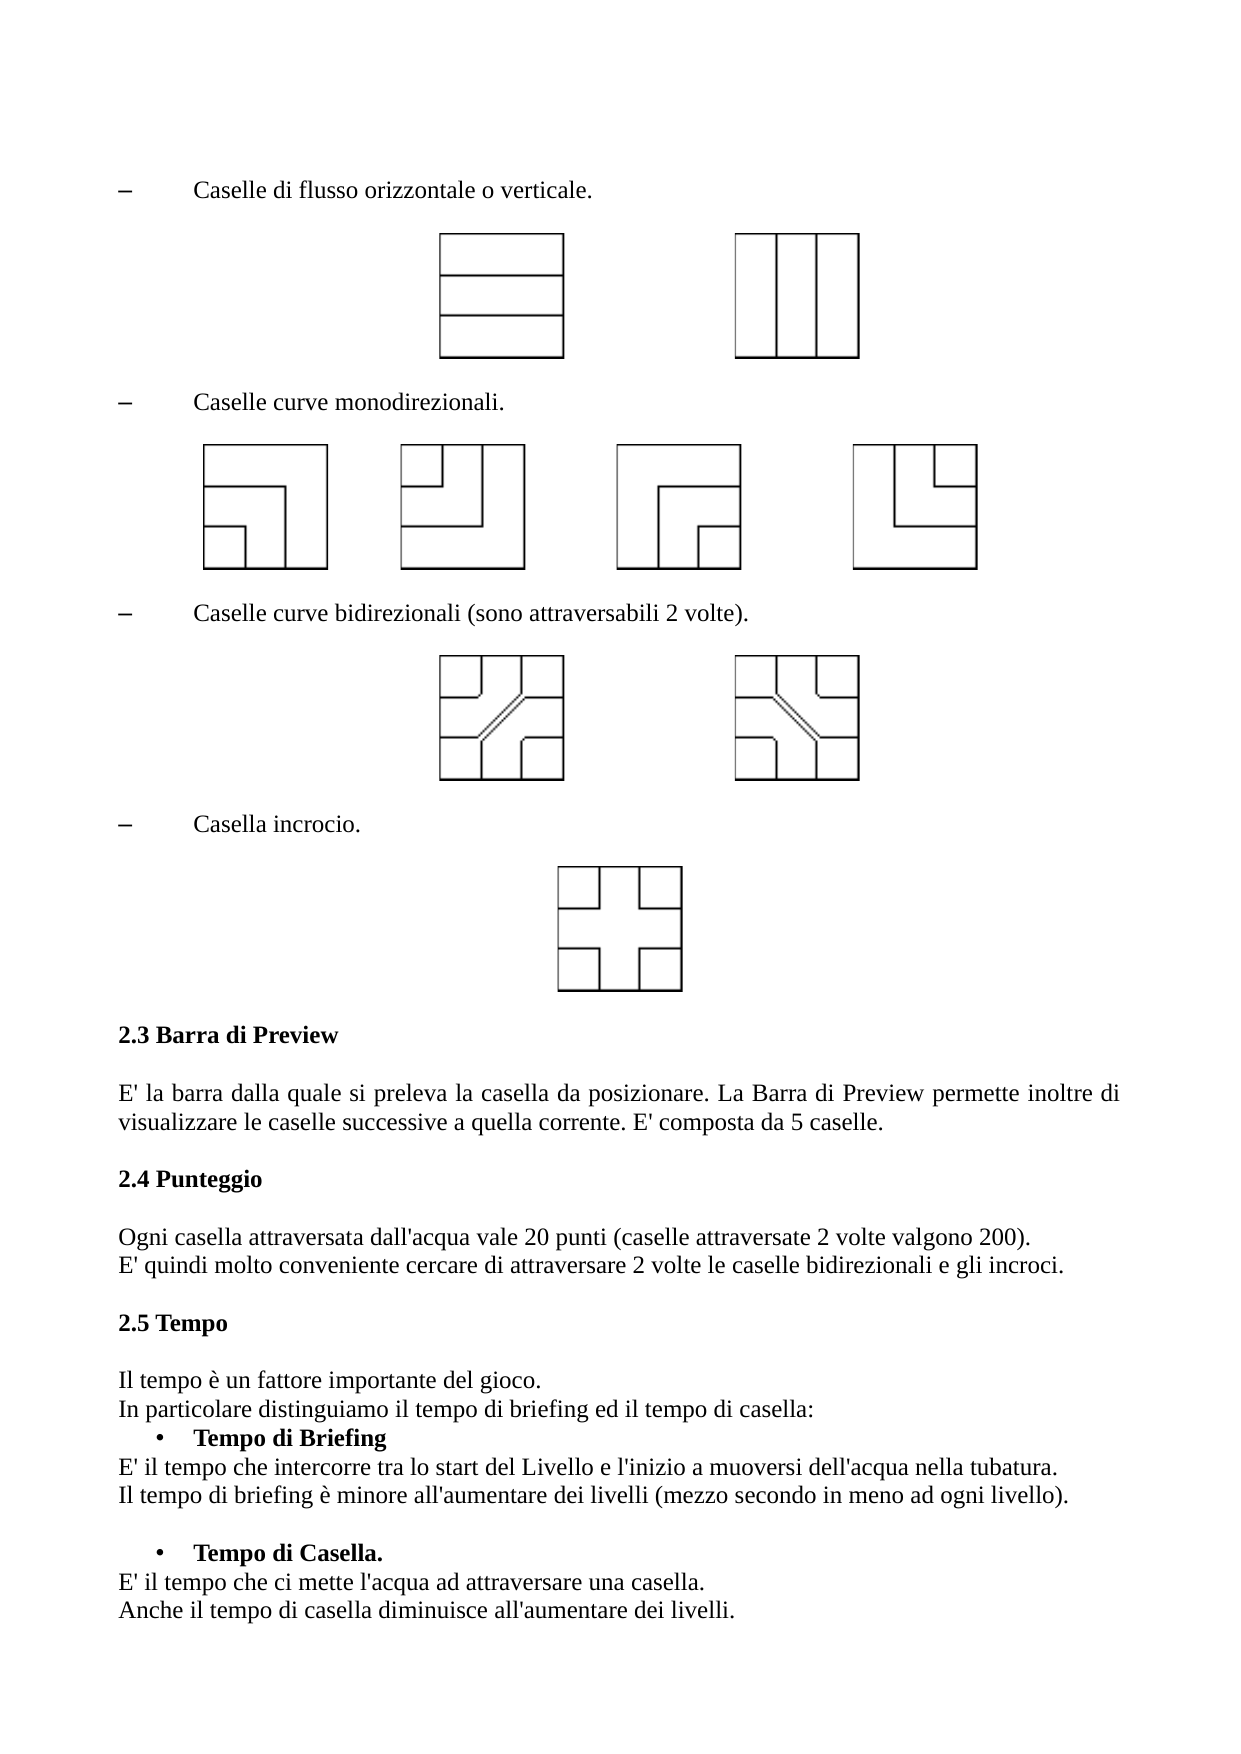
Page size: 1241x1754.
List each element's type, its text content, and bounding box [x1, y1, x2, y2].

picture [852, 444, 978, 570]
list Tempo di Casella. [156, 1538, 1122, 1567]
picture [616, 444, 742, 570]
text E' il tempo che intercorre tra lo start del Livello e l'inizio a muoversi dell'acqua nella tubatura. [118, 1452, 1122, 1481]
text In particolare distinguiamo il tempo di briefing ed il tempo di casella: [118, 1394, 1122, 1423]
picture [734, 233, 860, 359]
list 2.5 Tempo [118, 1308, 1122, 1337]
picture [400, 444, 526, 570]
list Caselle curve monodirezionali. [118, 387, 1122, 416]
list Caselle curve bidirezionali (sono attraversabili 2 volte). [118, 598, 1122, 627]
picture [734, 655, 860, 781]
picture [439, 655, 565, 781]
picture [557, 866, 683, 992]
picture [439, 233, 565, 359]
text E' quindi molto conveniente cercare di attraversare 2 volte le caselle bidirezionali e gli incroci. [118, 1251, 1122, 1279]
text Anche il tempo di casella diminuisce all'aumentare dei livelli. [118, 1596, 1122, 1624]
text Il tempo di briefing è minore all'aumentare dei livelli (mezzo secondo in meno ad ogni livello). [118, 1481, 1122, 1509]
picture [203, 444, 329, 570]
list Casella incrocio. [118, 809, 1122, 838]
list 2.3 Barra di Preview [118, 1021, 1122, 1049]
text Ogni casella attraversata dall'acqua vale 20 punti (caselle attraversate 2 volte valgono 200). [118, 1222, 1122, 1251]
text Il tempo è un fattore importante del gioco. [118, 1366, 1122, 1394]
list 2.4 Punteggio [118, 1164, 1122, 1193]
text E' il tempo che ci mette l'acqua ad attraversare una casella. [118, 1567, 1122, 1596]
list Tempo di Briefing [156, 1423, 1122, 1452]
list Caselle di flusso orizzontale o verticale. [118, 176, 1122, 204]
text E' la barra dalla quale si preleva la casella da posizionare. La Barra di Preview permette inoltre di visualizzare le caselle successive a quella corrente. E' composta da 5 caselle. [118, 1078, 1122, 1136]
